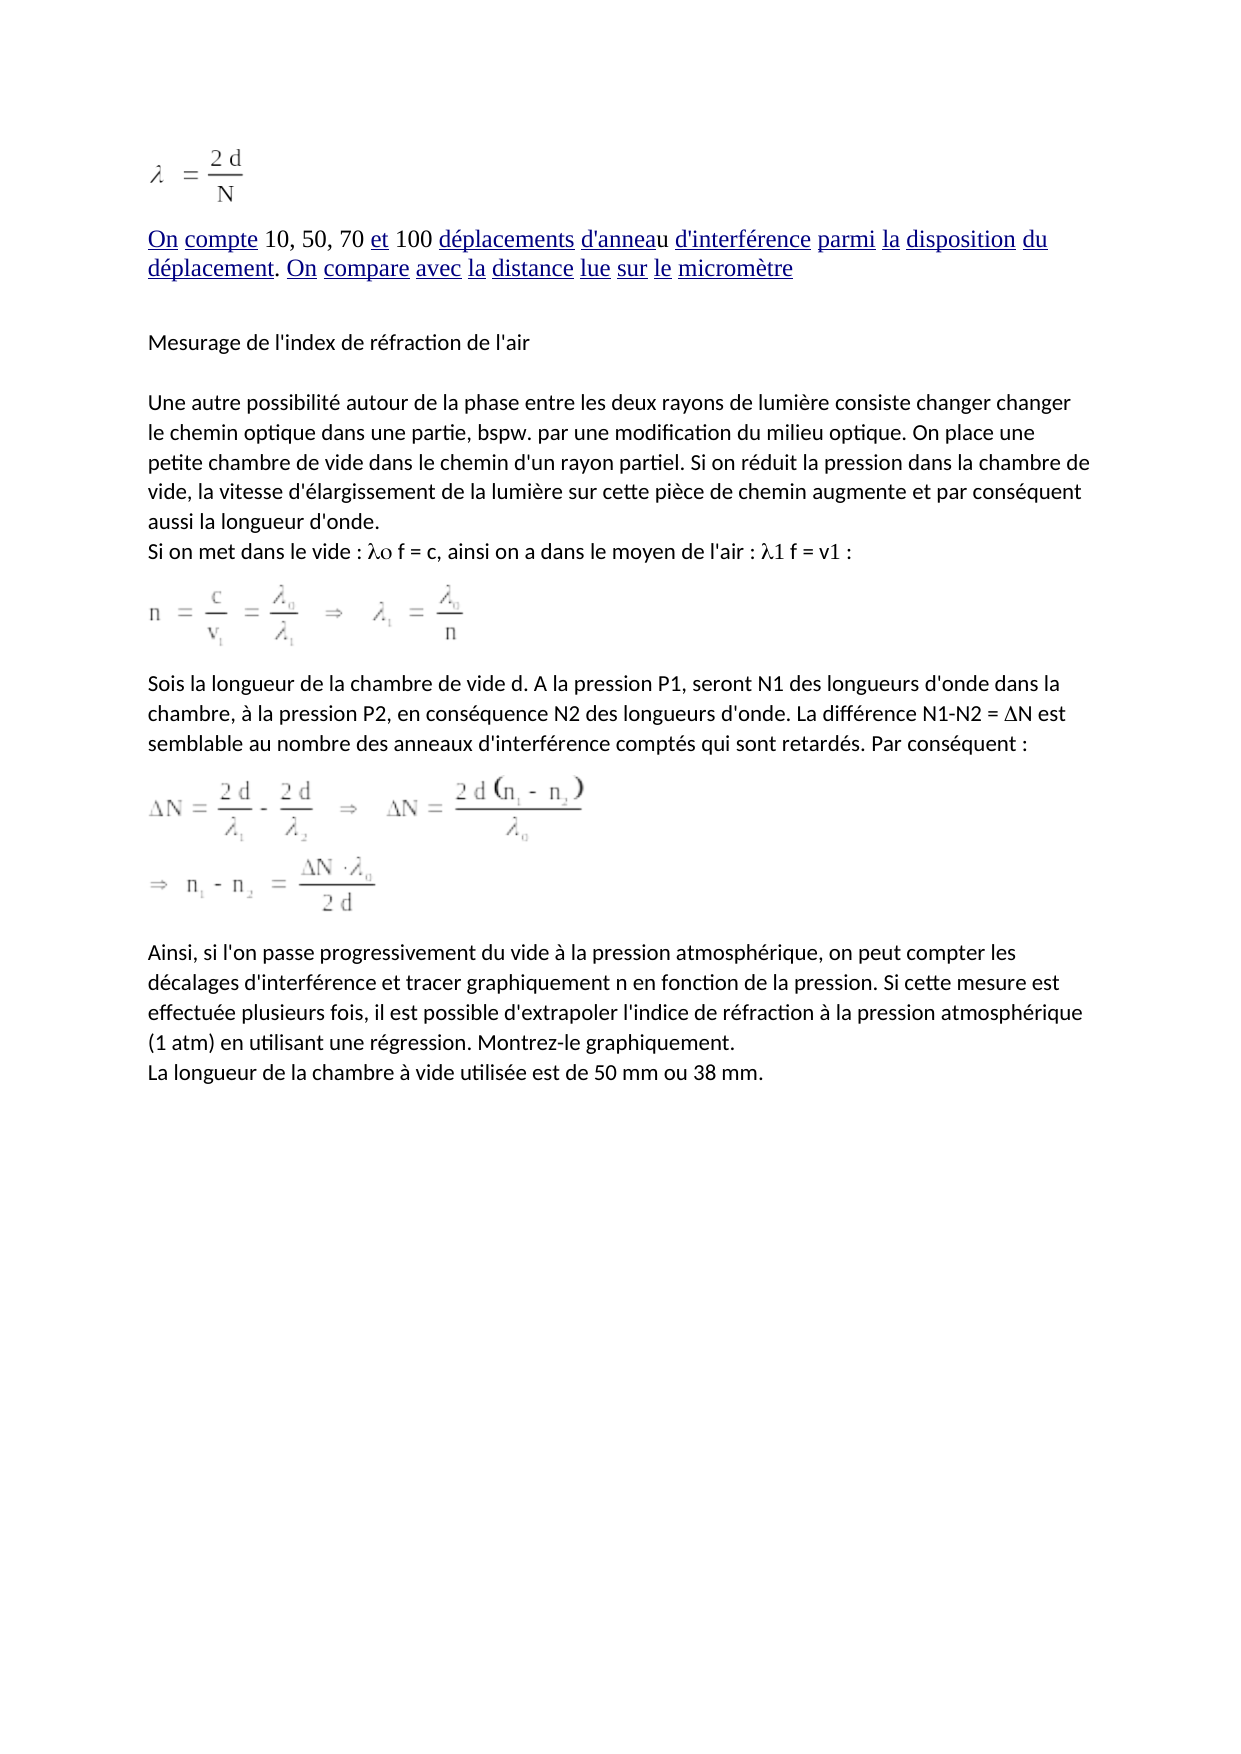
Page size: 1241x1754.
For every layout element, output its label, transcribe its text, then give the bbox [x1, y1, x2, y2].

text On compte 10, 50, 70 et 100 déplacements d'anneau d'interférence parmi la disposition du déplacement. On compare avec la distance lue sur le micromètre [148, 224, 1093, 281]
text Ainsi, si l'on passe progressivement du vide à la pression atmosphérique, on peut compter les décalages d'interférence et tracer graphiquement n en fonction de la pression. Si cette mesure est effectuée plusieurs fois, il est possible d'extrapoler l'indice de réfraction à la pression atmosphérique (1 atm) en utilisant une régression. Montrez-le graphiquement. La longueur de la chambre à vide utilisée est de 50 mm ou 38 mm. [148, 938, 1093, 1086]
text Mesurage de l'index de réfraction de l'air Une autre possibilité autour de la phase entre les deux rayons de lumière consiste changer changer le chemin optique dans une partie, bspw. par une modification du milieu optique. On place une petite chambre de vide dans le chemin d'un rayon partiel. Si on réduit la pression dans la chambre de vide, la vitesse d'élargissement de la lumière sur cette pièce de chemin augmente et par conséquent aussi la longueur d'onde. Si on met dans le vide :  f = c, ainsi on a dans le moyen de l'air :  f = v : [148, 328, 1093, 565]
text Sois la longueur de la chambre de vide d. A la pression P1, seront N1 des longueurs d'onde dans la chambre, à la pression P2, en conséquence N2 des longueurs d'onde. La différence N1-N2 = N est semblable au nombre des anneaux d'interférence comptés qui sont retardés. Par conséquent : [148, 669, 1093, 757]
